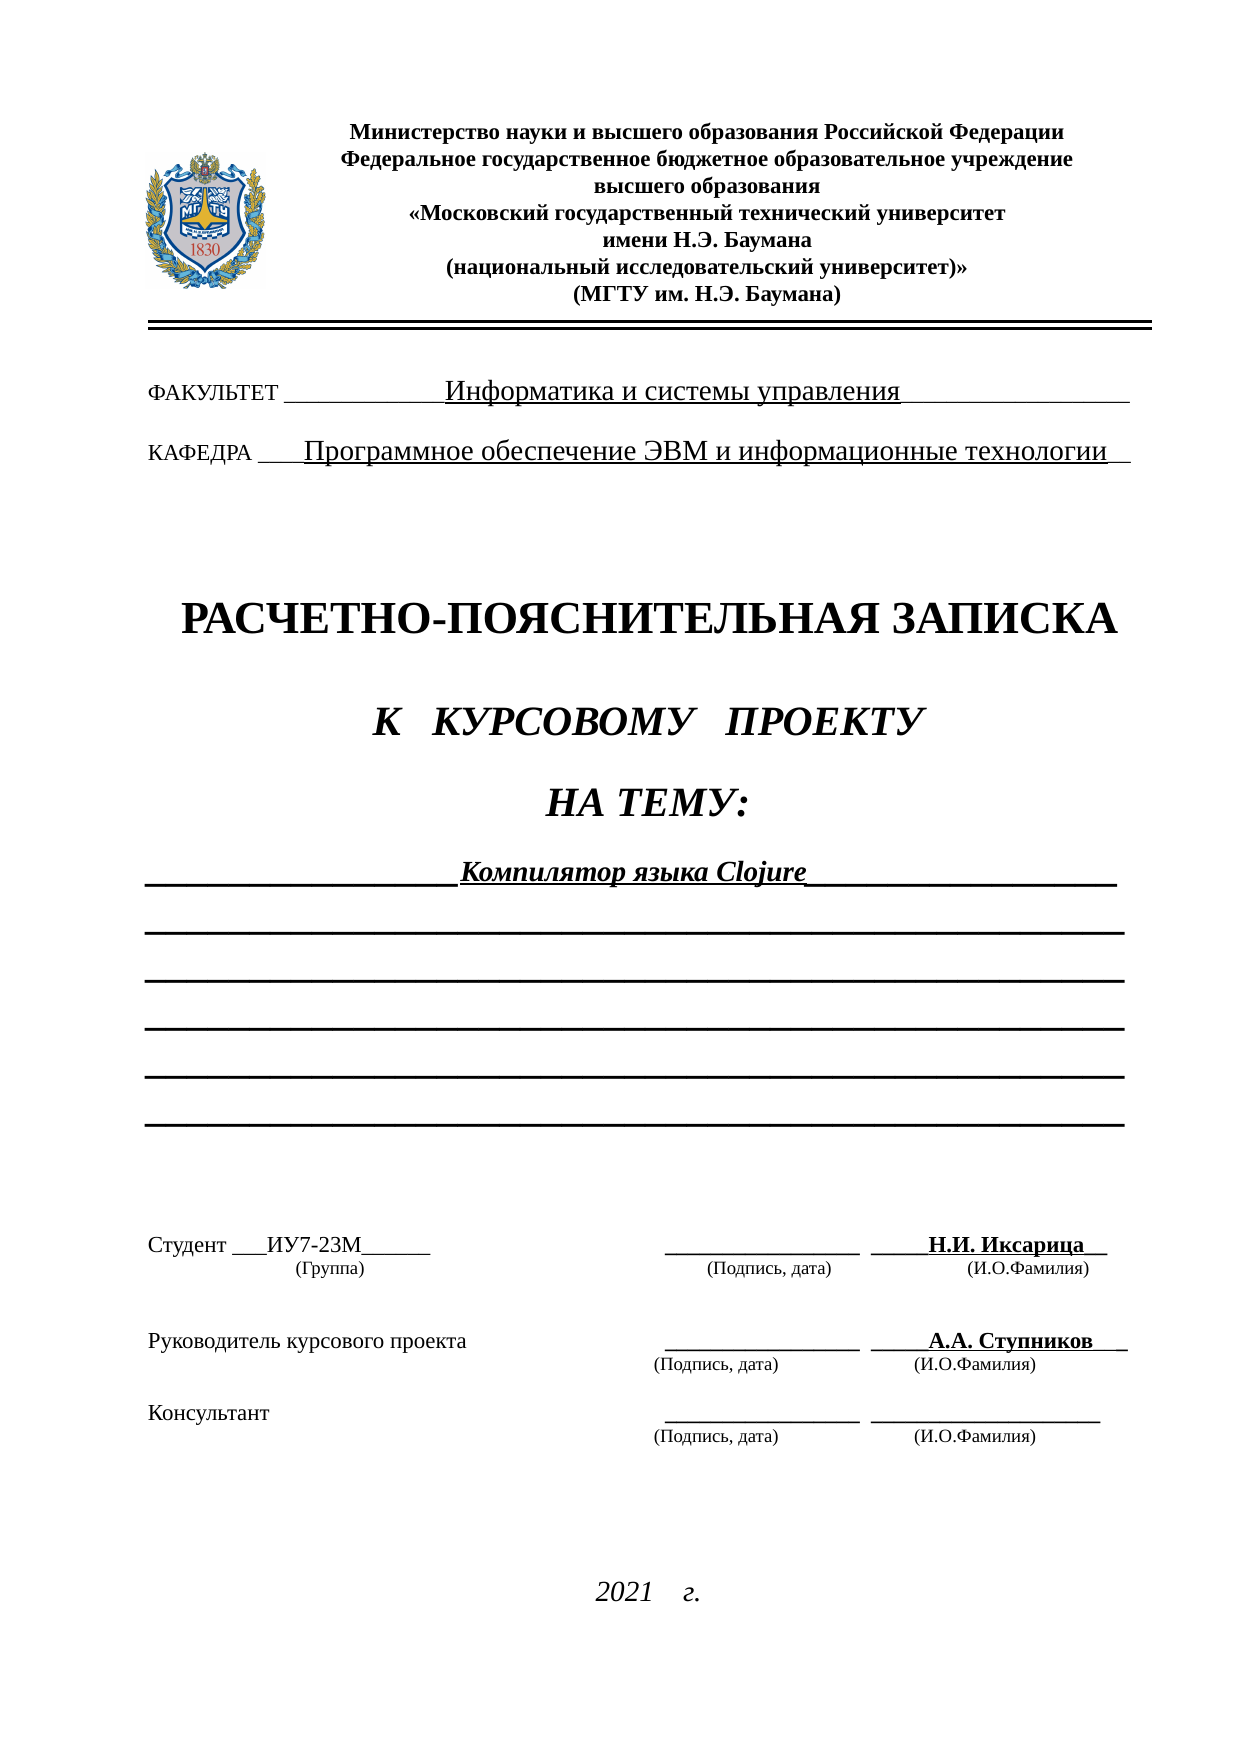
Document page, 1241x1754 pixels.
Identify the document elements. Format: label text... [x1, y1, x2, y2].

text КАФЕДРА ____Программное обеспечение ЭВМ и информационные технологии__ [148, 433, 1152, 466]
text _______________________________________________ [148, 938, 1152, 986]
text Студент ___ИУ7-23М______ _________________ _____Н.И. Иксарица__ [148, 1231, 1152, 1257]
text К КУРСОВОМУ ПРОЕКТУ [148, 696, 1152, 744]
text Руководитель курсового проекта _________________ _____А.А. Ступников___ [148, 1327, 1152, 1353]
text _______________________________________________ [148, 986, 1152, 1034]
text НА ТЕМУ: [148, 778, 1152, 826]
text (Подпись, дата) (И.О.Фамилия) [148, 1425, 1093, 1447]
text Консультант _________________ ____________________ [148, 1399, 1152, 1425]
text ФАКУЛЬТЕТ ______________Информатика и системы управления____________________ [148, 373, 1152, 406]
text _______________________________________________ [148, 1082, 1152, 1130]
text РАСЧЕТНО-ПОЯСНИТЕЛЬНАЯ ЗАПИСКА [148, 591, 1152, 644]
table_header Министерство науки и высшего образования Российской Федерации Федеральное государственное бюджетное образовательное учреждение высшего образования «Московский государственный технический университет имени Н.Э. Баумана (национальный исследовательский университет)» (МГТУ им. Н.Э. Баумана) [281, 118, 1133, 306]
text _______________________________________________ [148, 890, 1152, 938]
table_header [136, 118, 281, 306]
text _______________________________________________ [148, 1034, 1152, 1082]
text _______________Компилятор языка Clojure_______________ [148, 842, 1152, 890]
text (Группа) (Подпись, дата) (И.О.Фамилия) [222, 1257, 1093, 1278]
text (Подпись, дата) (И.О.Фамилия) [148, 1353, 1093, 1374]
text 2021 г. [148, 1574, 1152, 1607]
